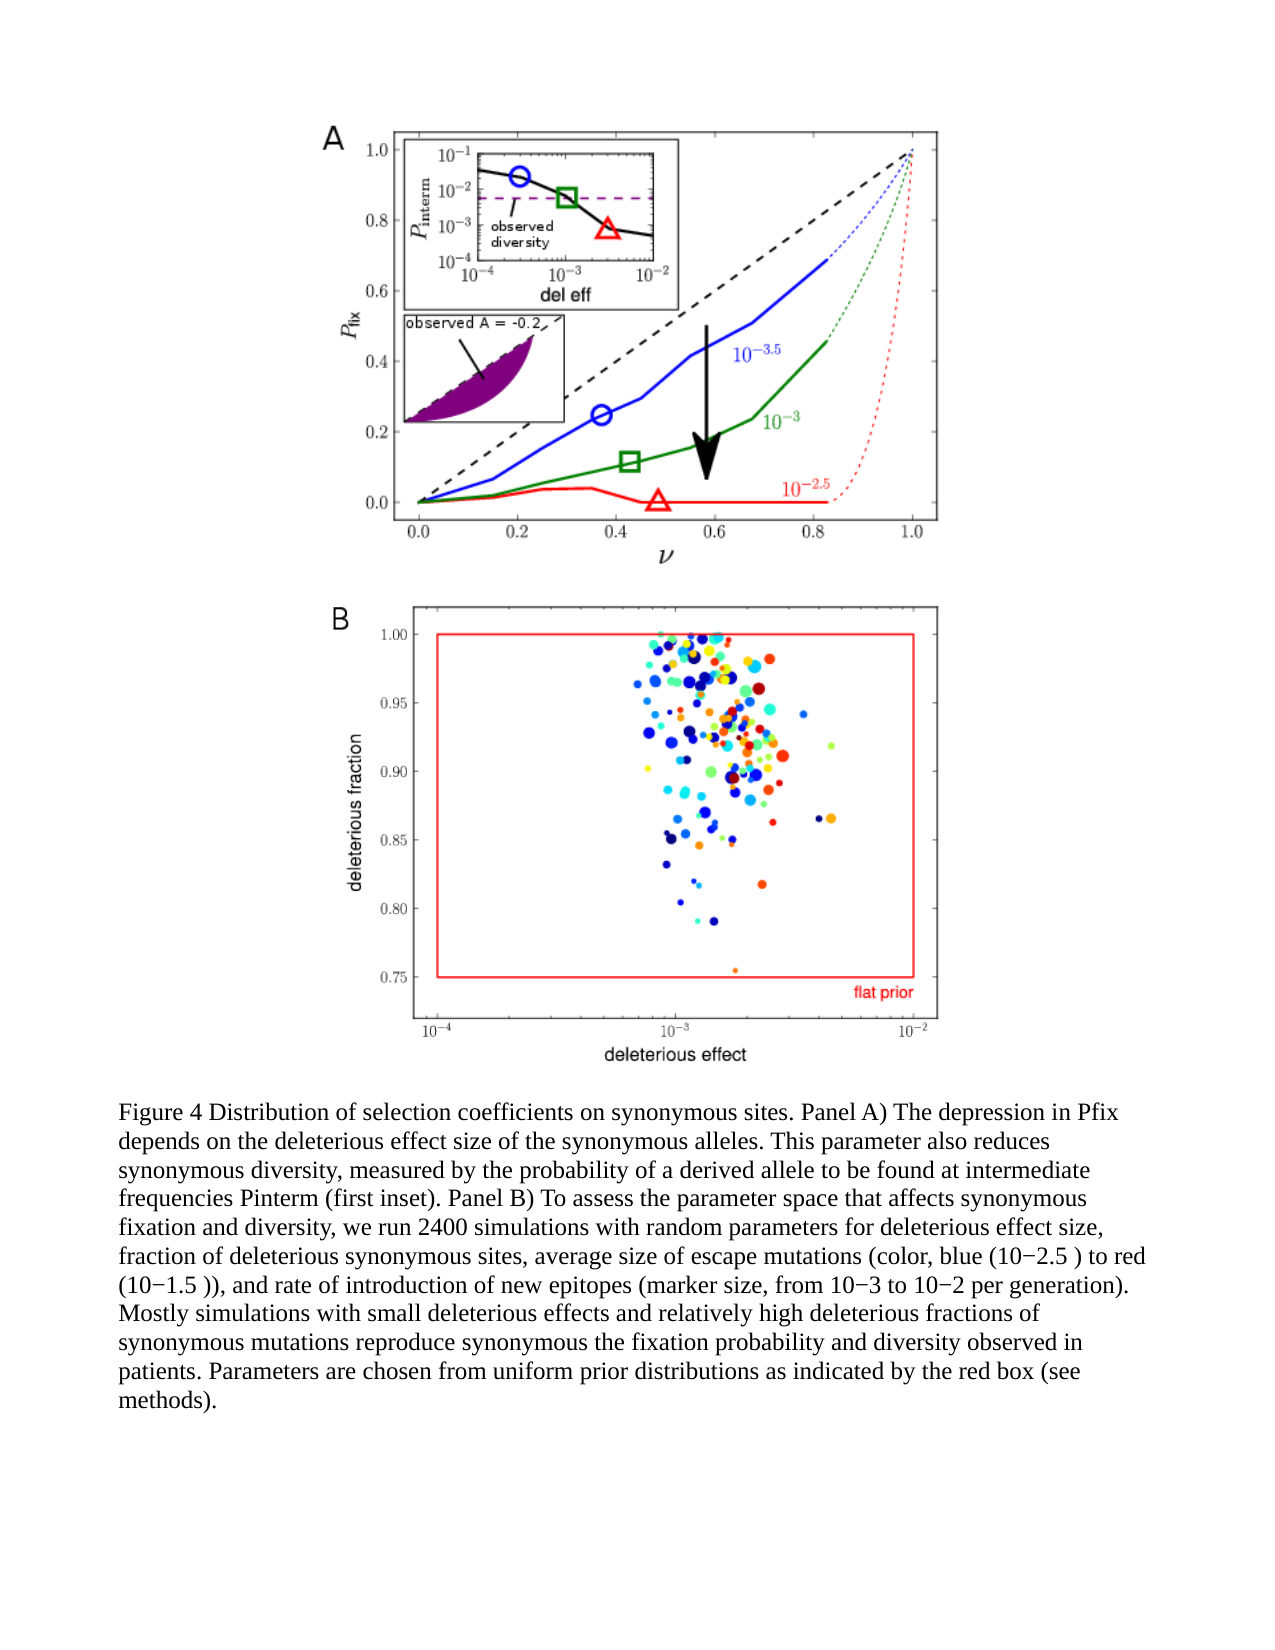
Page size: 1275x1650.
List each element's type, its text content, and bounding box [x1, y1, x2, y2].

text Mostly simulations with small deleterious effects and relatively high deleterious fractions of synonymous mutations reproduce synonymous the fixation probability and diversity observed in patients. Parameters are chosen from uniform prior distributions as indicated by the red box (see methods). [118, 1298, 1157, 1413]
text Figure 4 Distribution of selection coefficients on synonymous sites. Panel A) The depression in Pfix depends on the deleterious effect size of the synonymous alleles. This parameter also reduces synonymous diversity, measured by the probability of a derived allele to be found at intermediate frequencies Pinterm (first inset). Panel B) To assess the parameter space that affects synonymous fixation and diversity, we run 2400 simulations with random parameters for deleterious effect size, fraction of deleterious synonymous sites, average size of escape mutations (color, blue (10−2.5 ) to red (10−1.5 )), and rate of introduction of new epitopes (marker size, from 10−3 to 10−2 per generation). [118, 1097, 1157, 1298]
picture [322, 597, 953, 1069]
picture [307, 118, 968, 569]
